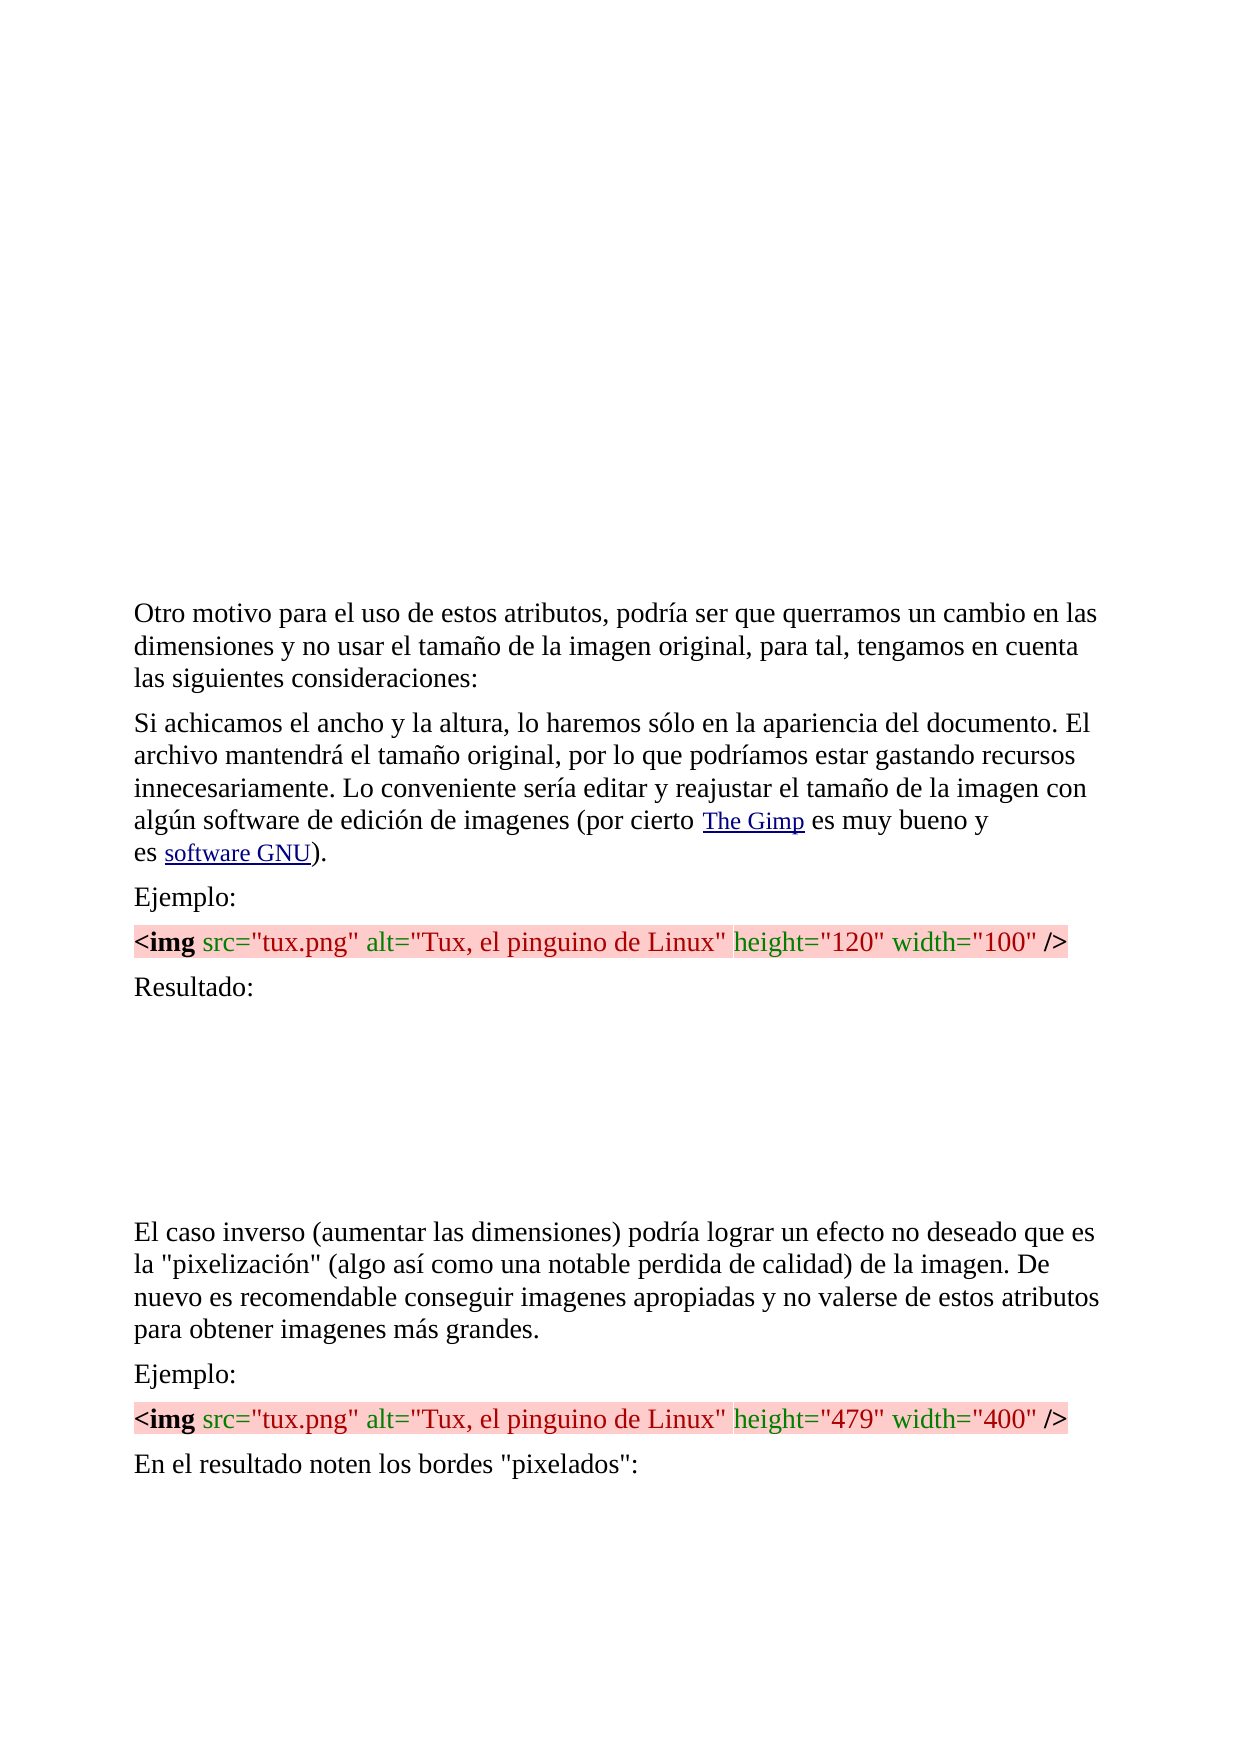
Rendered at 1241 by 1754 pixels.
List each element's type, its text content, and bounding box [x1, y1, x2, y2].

text Ejemplo: [134, 1357, 1106, 1389]
text Otro motivo para el uso de estos atributos, podría ser que querramos un cambio en las dimensiones y no usar el tamaño de la imagen original, para tal, tengamos en cuenta las siguientes consideraciones: [134, 596, 1106, 693]
text Si achicamos el ancho y la altura, lo haremos sólo en la apariencia del documento. El archivo mantendrá el tamaño original, por lo que podríamos estar gastando recursos innecesariamente. Lo conveniente sería editar y reajustar el tamaño de la imagen con algún software de edición de imagenes (por cierto The Gimp es muy bueno y es software GNU). [134, 706, 1106, 868]
text El caso inverso (aumentar las dimensiones) podría lograr un efecto no deseado que es la "pixelización" (algo así como una notable perdida de calidad) de la imagen. De nuevo es recomendable conseguir imagenes apropiadas y no valerse de estos atributos para obtener imagenes más grandes. [134, 1215, 1106, 1345]
text Ejemplo: [134, 880, 1106, 913]
text <img src="tux.png" alt="Tux, el pinguino de Linux" height="479" width="400" /> [134, 1402, 1106, 1434]
text <img src="tux.png" alt="Tux, el pinguino de Linux" height="120" width="100" /> [134, 925, 1106, 958]
text En el resultado noten los bordes "pixelados": [134, 1447, 1106, 1479]
text Resultado: [134, 970, 1106, 1003]
